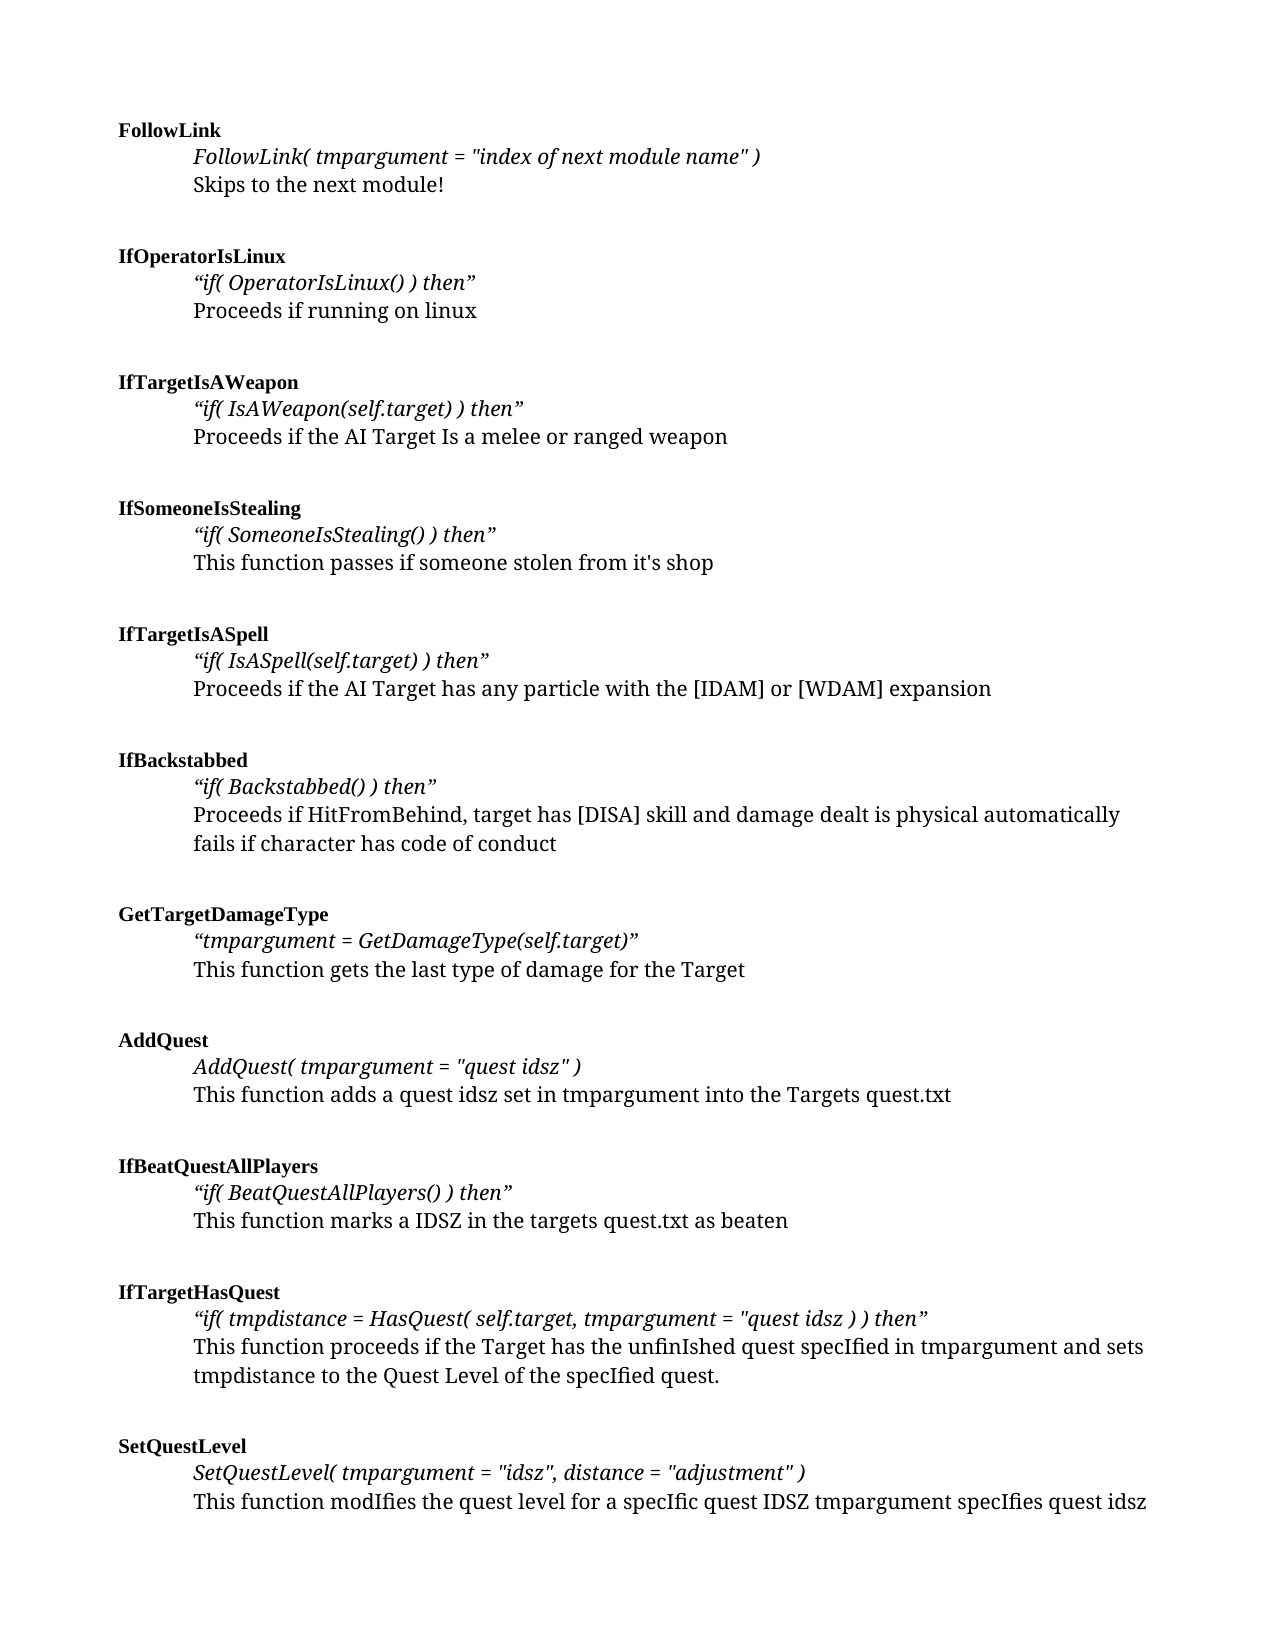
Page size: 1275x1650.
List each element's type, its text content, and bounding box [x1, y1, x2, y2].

text “if( OperatorIsLinux() ) then” [193, 268, 1157, 297]
text Proceeds if the AI Target Is a melee or ranged weapon [193, 422, 1157, 451]
text “if( Backstabbed() ) then” [193, 772, 1157, 800]
text Proceeds if the AI Target has any particle with the [IDAM] or [WDAM] expansion [193, 674, 1157, 703]
text IfBackstabbed [118, 748, 1157, 772]
text SetQuestLevel( tmpargument = "idsz", distance = "adjustment" ) [193, 1458, 1157, 1487]
text Skips to the next module! [193, 171, 1157, 199]
text “if( IsAWeapon(self.target) ) then” [193, 394, 1157, 422]
text IfBeatQuestAllPlayers [118, 1154, 1157, 1178]
text “tmpargument = GetDamageType(self.target)” [193, 926, 1157, 955]
text IfTargetIsAWeapon [118, 370, 1157, 394]
text GetTargetDamageType [118, 902, 1157, 926]
text AddQuest( tmpargument = "quest idsz" ) [193, 1052, 1157, 1081]
text AddQuest [118, 1028, 1157, 1052]
text “if( SomeoneIsStealing() ) then” [193, 520, 1157, 548]
text IfTargetHasQuest [118, 1280, 1157, 1304]
text This function gets the last type of damage for the Target [193, 955, 1157, 983]
text IfSomeoneIsStealing [118, 496, 1157, 520]
text This function adds a quest idsz set in tmpargument into the Targets quest.txt [193, 1081, 1157, 1109]
text “if( tmpdistance = HasQuest( self.target, tmpargument = "quest idsz ) ) then” [193, 1304, 1157, 1332]
text FollowLink [118, 118, 1157, 142]
text This function proceeds if the Target has the unfinIshed quest specIfied in tmpargument and sets tmpdistance to the Quest Level of the specIfied quest. [193, 1332, 1157, 1389]
text IfTargetIsASpell [118, 622, 1157, 646]
text Proceeds if HitFromBehind, target has [DISA] skill and damage dealt is physical automatically fails if character has code of conduct [193, 800, 1157, 857]
text SetQuestLevel [118, 1434, 1157, 1458]
text FollowLink( tmpargument = "index of next module name" ) [193, 142, 1157, 171]
text “if( BeatQuestAllPlayers() ) then” [193, 1178, 1157, 1207]
text Proceeds if running on linux [193, 297, 1157, 325]
text “if( IsASpell(self.target) ) then” [193, 646, 1157, 674]
text IfOperatorIsLinux [118, 244, 1157, 268]
text This function marks a IDSZ in the targets quest.txt as beaten [193, 1207, 1157, 1235]
text This function passes if someone stolen from it's shop [193, 548, 1157, 577]
text This function modIfies the quest level for a specIfic quest IDSZ tmpargument specIfies quest idsz [193, 1487, 1157, 1515]
